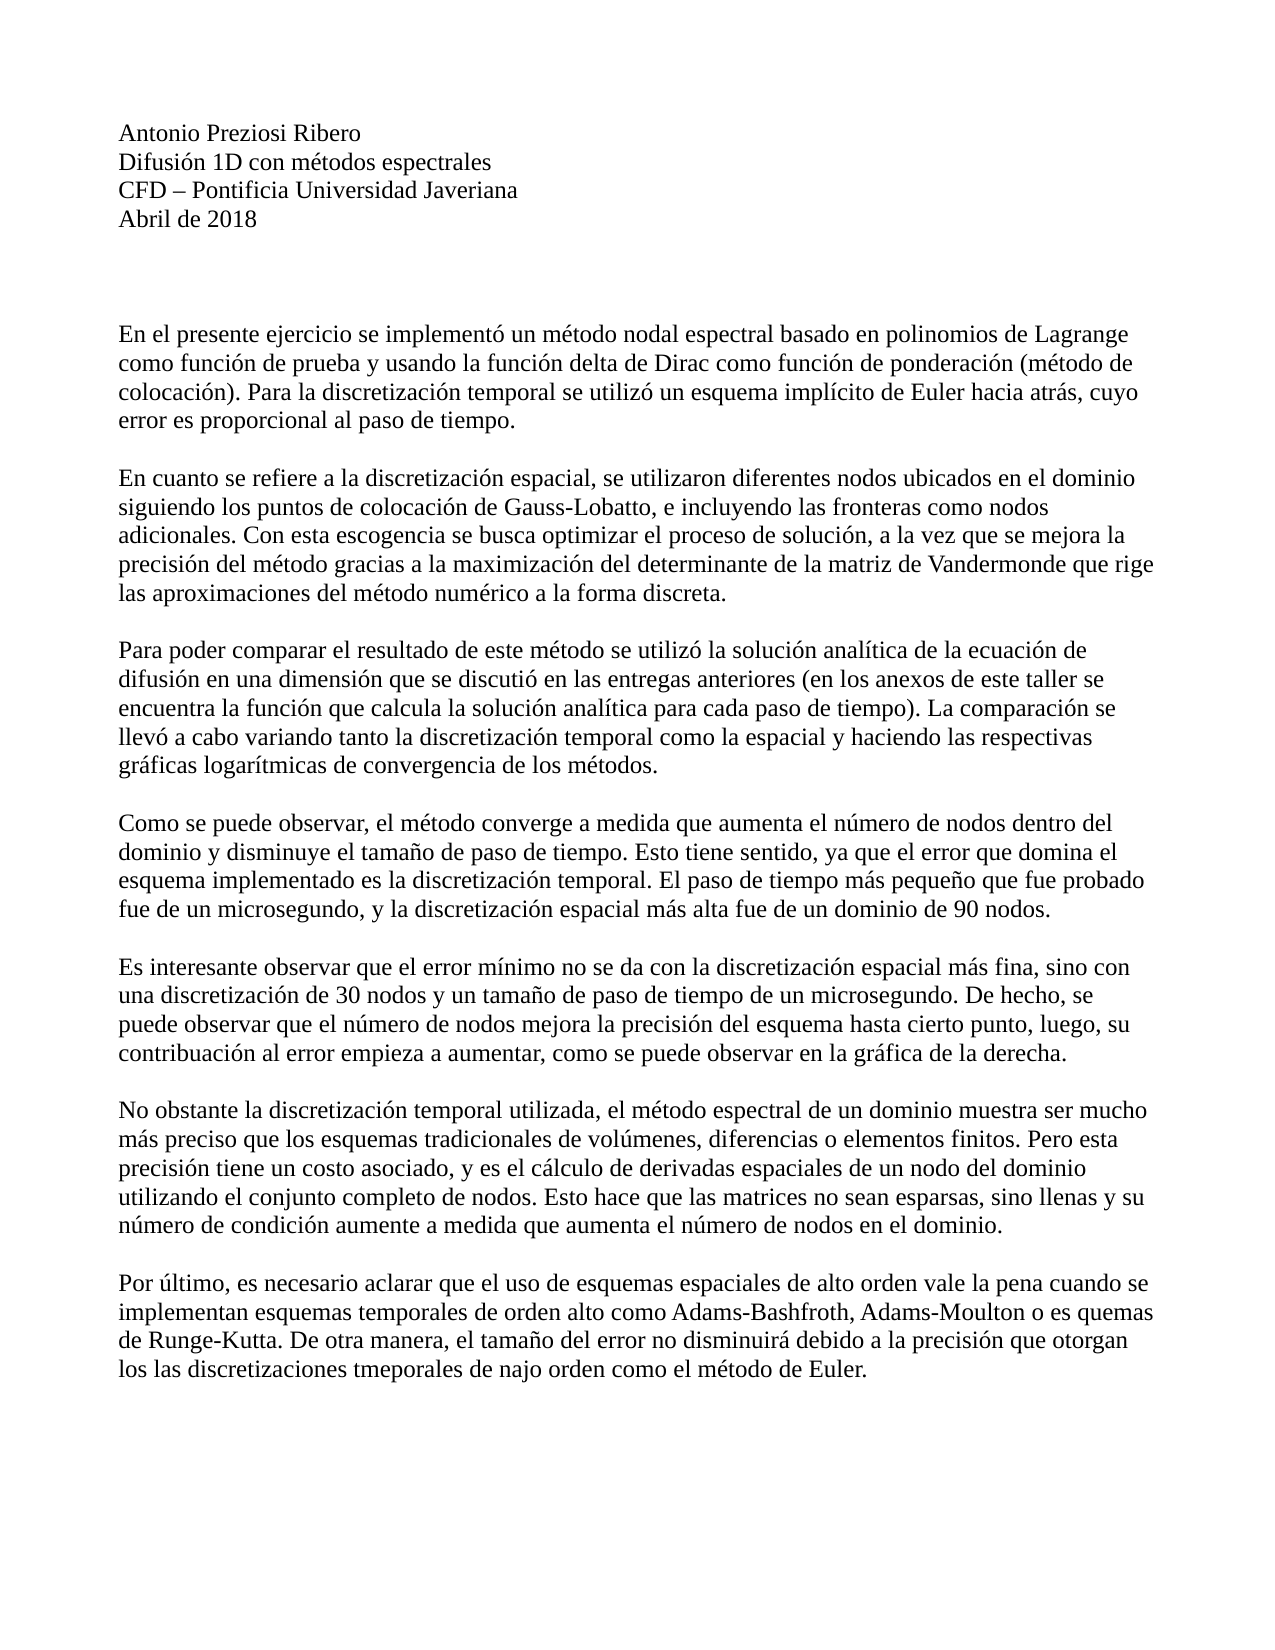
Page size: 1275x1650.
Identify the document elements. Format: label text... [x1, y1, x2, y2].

text Abril de 2018 [118, 204, 1157, 233]
text Antonio Preziosi Ribero [118, 118, 1157, 147]
text No obstante la discretización temporal utilizada, el método espectral de un dominio muestra ser mucho más preciso que los esquemas tradicionales de volúmenes, diferencias o elementos finitos. Pero esta precisión tiene un costo asociado, y es el cálculo de derivadas espaciales de un nodo del dominio utilizando el conjunto completo de nodos. Esto hace que las matrices no sean esparsas, sino llenas y su número de condición aumente a medida que aumenta el número de nodos en el dominio. [118, 1096, 1157, 1239]
text CFD – Pontificia Universidad Javeriana [118, 176, 1157, 204]
text Como se puede observar, el método converge a medida que aumenta el número de nodos dentro del dominio y disminuye el tamaño de paso de tiempo. Esto tiene sentido, ya que el error que domina el esquema implementado es la discretización temporal. El paso de tiempo más pequeño que fue probado fue de un microsegundo, y la discretización espacial más alta fue de un dominio de 90 nodos. [118, 808, 1157, 923]
text Para poder comparar el resultado de este método se utilizó la solución analítica de la ecuación de difusión en una dimensión que se discutió en las entregas anteriores (en los anexos de este taller se encuentra la función que calcula la solución analítica para cada paso de tiempo). La comparación se llevó a cabo variando tanto la discretización temporal como la espacial y haciendo las respectivas gráficas logarítmicas de convergencia de los métodos. [118, 636, 1157, 779]
text Es interesante observar que el error mínimo no se da con la discretización espacial más fina, sino con una discretización de 30 nodos y un tamaño de paso de tiempo de un microsegundo. De hecho, se puede observar que el número de nodos mejora la precisión del esquema hasta cierto punto, luego, su contribuación al error empieza a aumentar, como se puede observar en la gráfica de la derecha. [118, 952, 1157, 1067]
text En el presente ejercicio se implementó un método nodal espectral basado en polinomios de Lagrange como función de prueba y usando la función delta de Dirac como función de ponderación (método de colocación). Para la discretización temporal se utilizó un esquema implícito de Euler hacia atrás, cuyo error es proporcional al paso de tiempo. [118, 319, 1157, 434]
text En cuanto se refiere a la discretización espacial, se utilizaron diferentes nodos ubicados en el dominio siguiendo los puntos de colocación de Gauss-Lobatto, e incluyendo las fronteras como nodos adicionales. Con esta escogencia se busca optimizar el proceso de solución, a la vez que se mejora la precisión del método gracias a la maximización del determinante de la matriz de Vandermonde que rige las aproximaciones del método numérico a la forma discreta. [118, 463, 1157, 607]
text Difusión 1D con métodos espectrales [118, 147, 1157, 176]
text Por último, es necesario aclarar que el uso de esquemas espaciales de alto orden vale la pena cuando se implementan esquemas temporales de orden alto como Adams-Bashfroth, Adams-Moulton o es quemas de Runge-Kutta. De otra manera, el tamaño del error no disminuirá debido a la precisión que otorgan los las discretizaciones tmeporales de najo orden como el método de Euler. [118, 1268, 1157, 1383]
